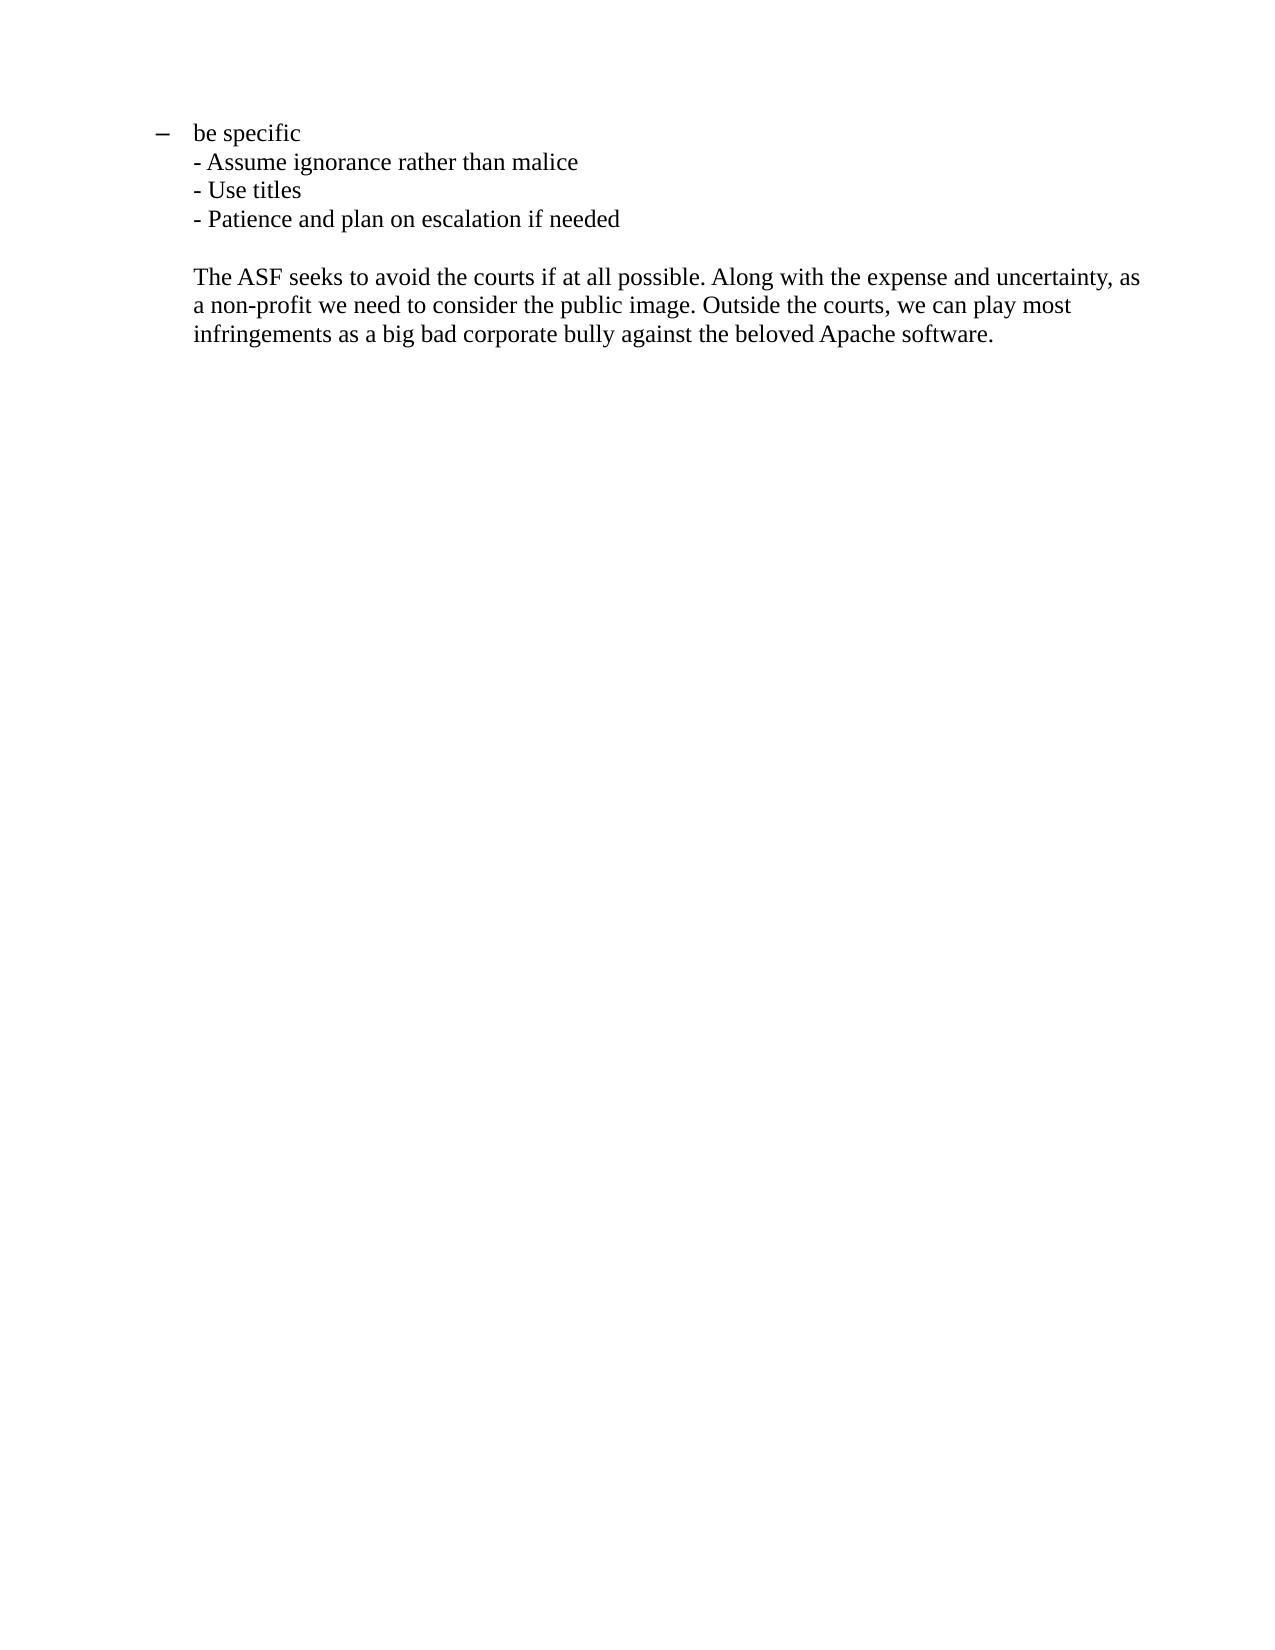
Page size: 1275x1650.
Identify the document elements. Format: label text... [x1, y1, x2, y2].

list be specific - Assume ignorance rather than malice - Use titles - Patience and plan on escalation if needed The ASF seeks to avoid the courts if at all possible. Along with the expense and uncertainty, as a non-profit we need to consider the public image. Outside the courts, we can play most infringements as a big bad corporate bully against the beloved Apache software. [156, 118, 1157, 434]
